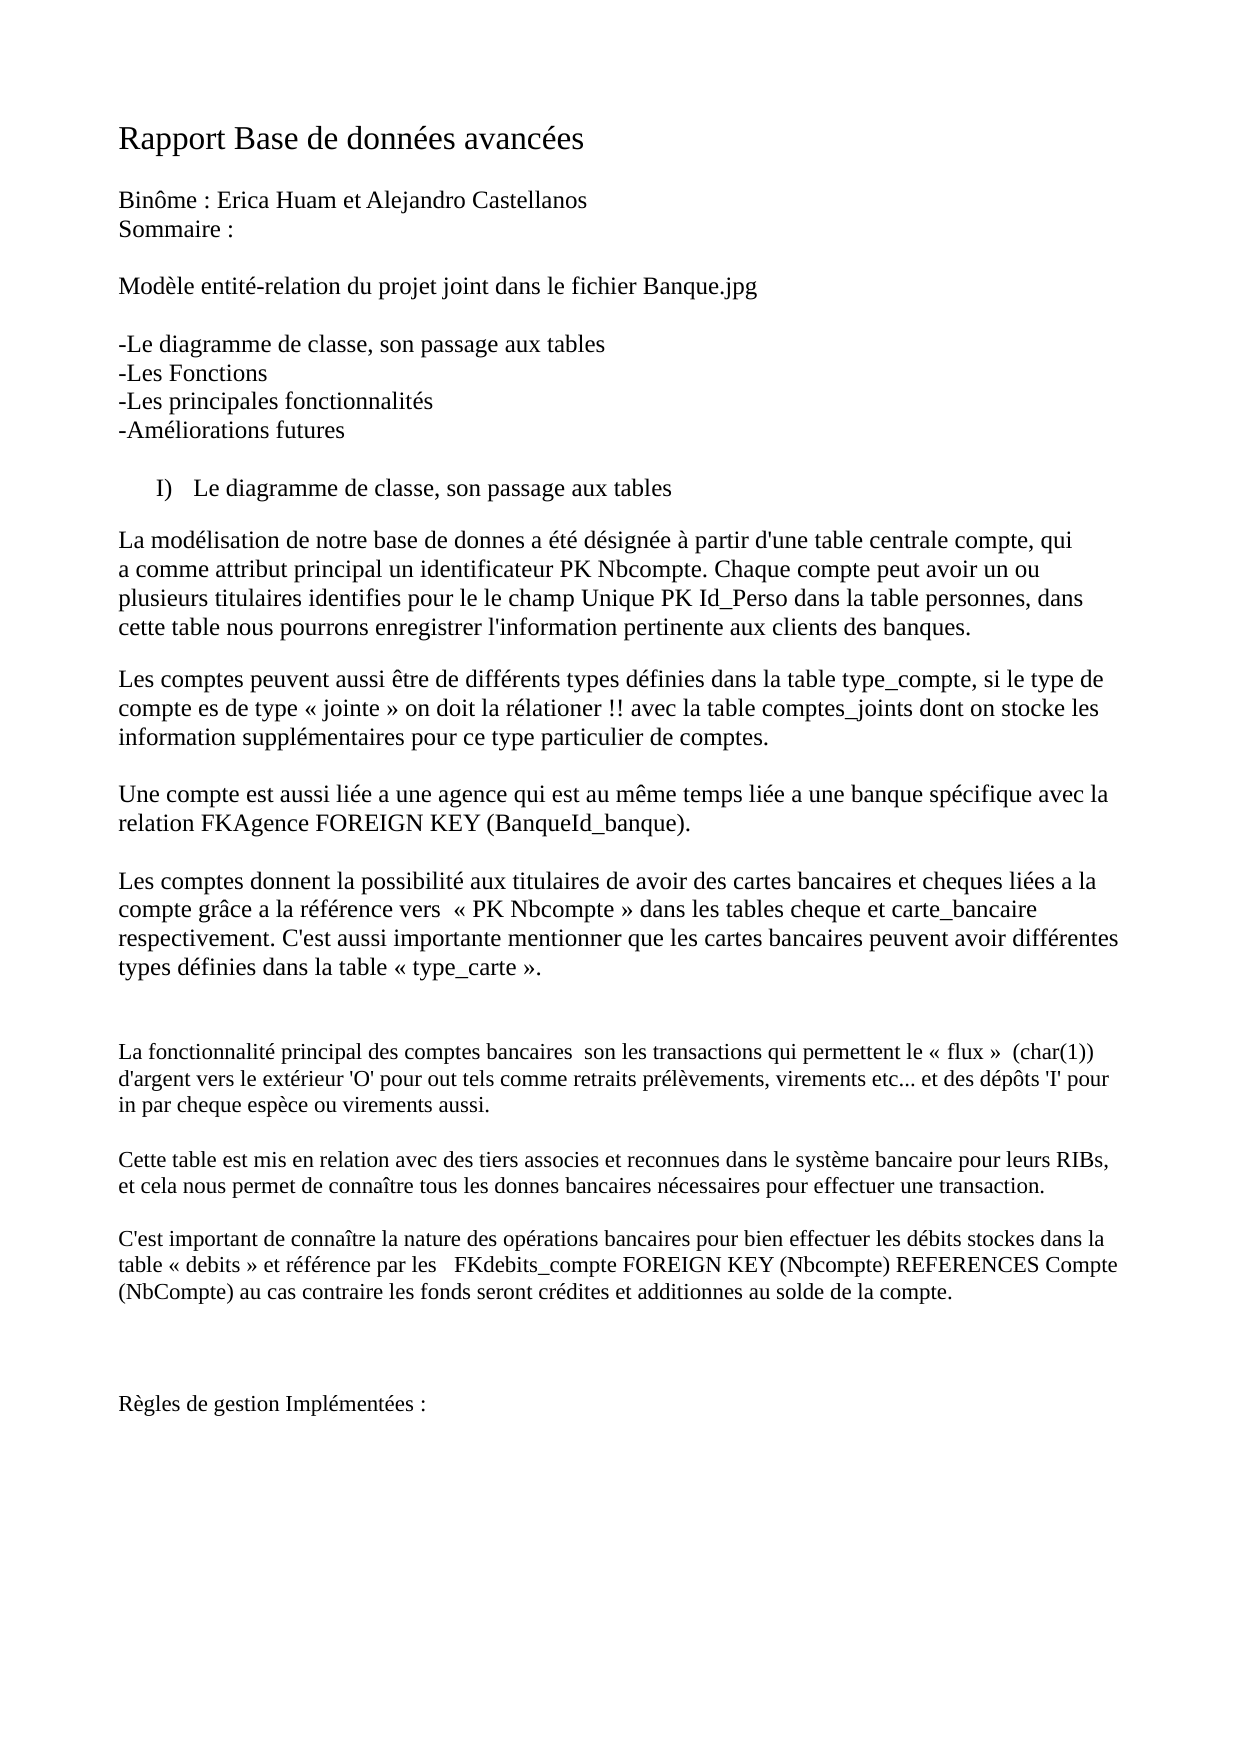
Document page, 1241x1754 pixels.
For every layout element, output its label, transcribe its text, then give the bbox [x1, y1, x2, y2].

text Règles de gestion Implémentées : [118, 1391, 1122, 1417]
text -Améliorations futures [118, 415, 1122, 444]
text Sommaire : [118, 214, 1122, 243]
text La fonctionnalité principal des comptes bancaires son les transactions qui permettent le « flux » (char(1)) d'argent vers le extérieur 'O' pour out tels comme retraits prélèvements, virements etc... et des dépôts 'I' pour in par cheque espèce ou virements aussi. [118, 1038, 1122, 1117]
text a comme attribut principal un identificateur PK Nbcompte. Chaque compte peut avoir un ou plusieurs titulaires identifies pour le le champ Unique PK Id_Perso dans la table personnes, dans cette table nous pourrons enregistrer l'information pertinente aux clients des banques. [118, 554, 1122, 641]
text Rapport Base de données avancées [118, 118, 1122, 156]
text Une compte est aussi liée a une agence qui est au même temps liée a une banque spécifique avec la relation FKAgence FOREIGN KEY (BanqueId_banque). [118, 779, 1122, 837]
text Les comptes donnent la possibilité aux titulaires de avoir des cartes bancaires et cheques liées a la compte grâce a la référence vers « PK Nbcompte » dans les tables cheque et carte_bancaire respectivement. C'est aussi importante mentionner que les cartes bancaires peuvent avoir différentes types définies dans la table « type_carte ». [118, 866, 1122, 981]
text -Le diagramme de classe, son passage aux tables [118, 329, 1122, 358]
list Le diagramme de classe, son passage aux tables [156, 473, 1122, 501]
text Modèle entité-relation du projet joint dans le fichier Banque.jpg [118, 271, 1122, 300]
text Cette table est mis en relation avec des tiers associes et reconnues dans le système bancaire pour leurs RIBs, [118, 1146, 1122, 1172]
text C'est important de connaître la nature des opérations bancaires pour bien effectuer les débits stockes dans la table « debits » et référence par les FKdebits_compte FOREIGN KEY (Nbcompte) REFERENCES Compte (NbCompte) au cas contraire les fonds seront crédites et additionnes au solde de la compte. [118, 1225, 1122, 1304]
text -Les Fonctions [118, 358, 1122, 386]
text La modélisation de notre base de donnes a été désignée à partir d'une table centrale compte, qui [118, 526, 1122, 554]
text et cela nous permet de connaître tous les donnes bancaires nécessaires pour effectuer une transaction. [118, 1172, 1122, 1199]
text -Les principales fonctionnalités [118, 386, 1122, 415]
text Binôme : Erica Huam et Alejandro Castellanos [118, 185, 1122, 214]
text Les comptes peuvent aussi être de différents types définies dans la table type_compte, si le type de compte es de type « jointe » on doit la rélationer !! avec la table comptes_joints dont on stocke les information supplémentaires pour ce type particulier de comptes. [118, 664, 1122, 751]
